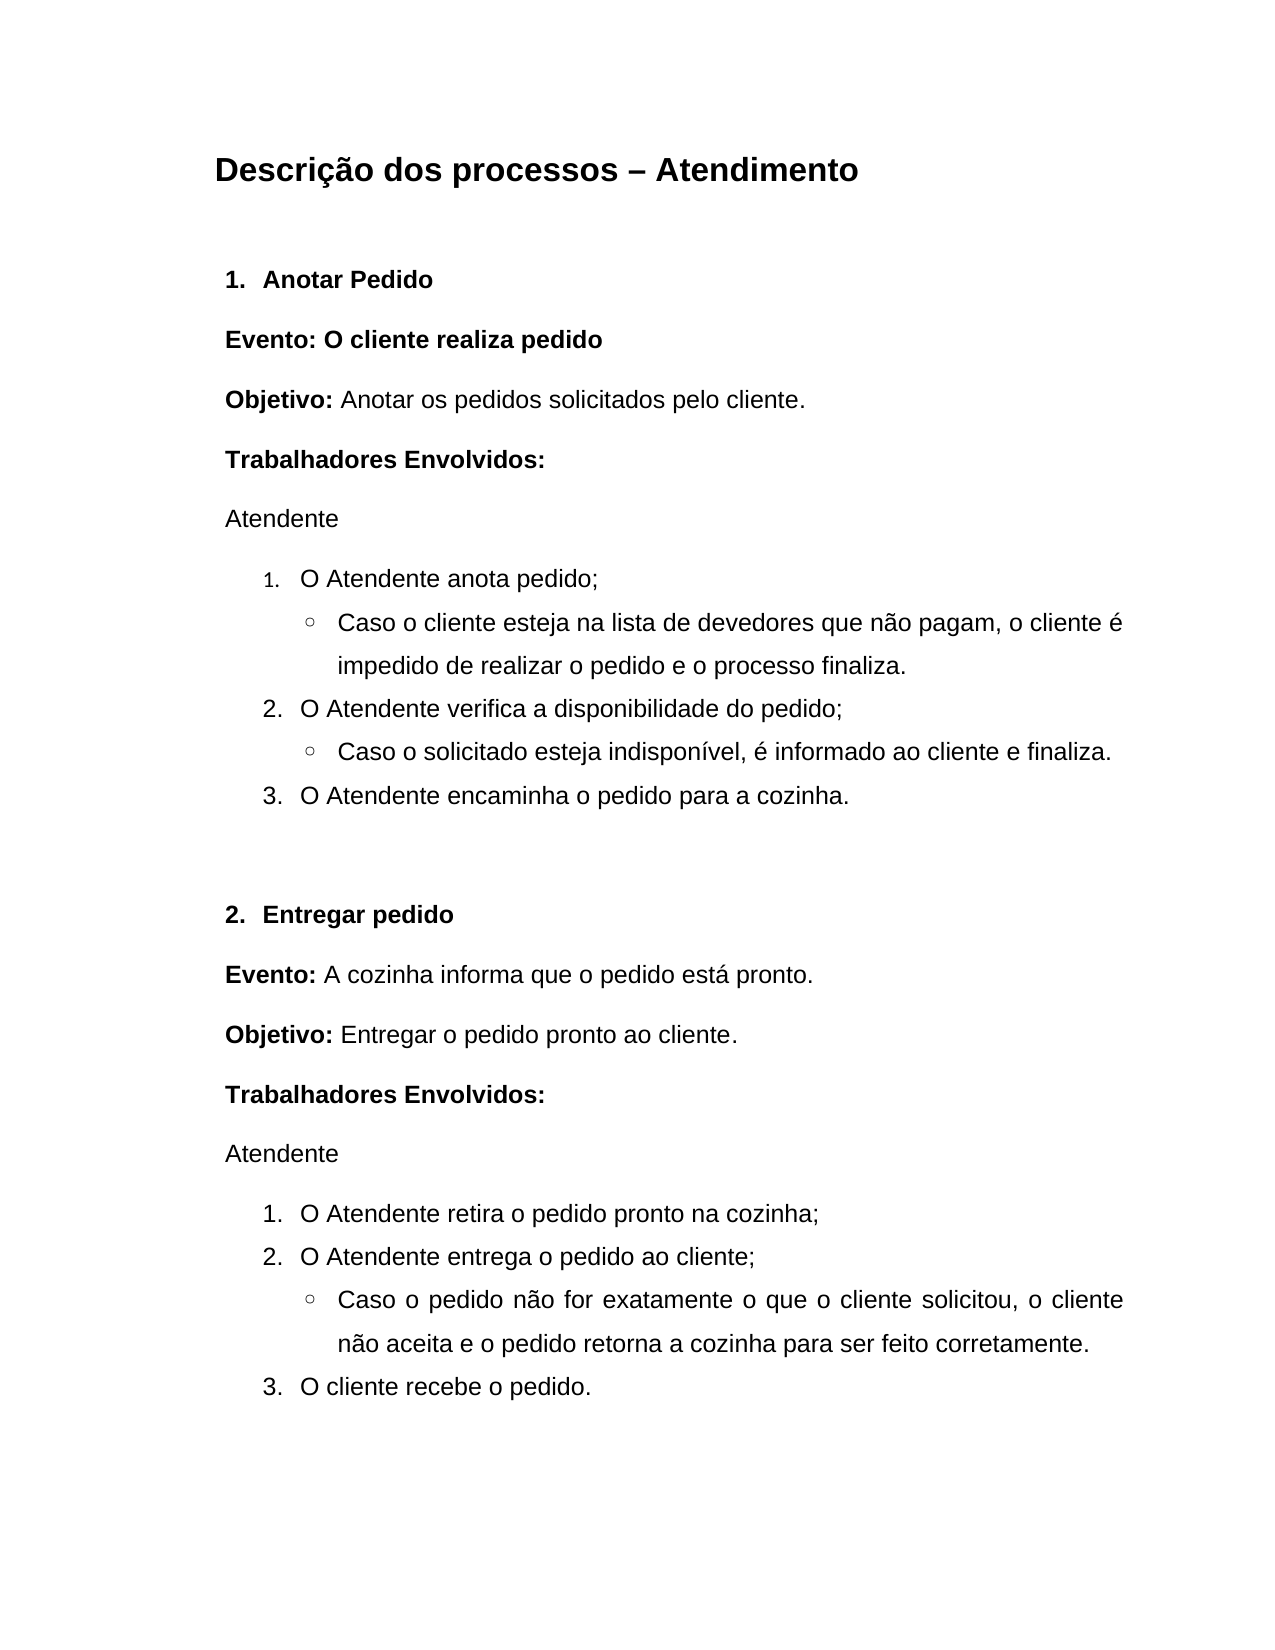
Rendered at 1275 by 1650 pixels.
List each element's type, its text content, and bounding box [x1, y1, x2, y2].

list Descrição dos processos – Atendimento [150, 150, 1125, 188]
text Objetivo: Anotar os pedidos solicitados pelo cliente. [150, 385, 1125, 413]
text Atendente [150, 504, 1125, 533]
list Caso o pedido não for exatamente o que o cliente solicitou, o cliente não aceita e o pedido retorna a cozinha para ser feito corretamente. [300, 1285, 1125, 1357]
list O Atendente encaminha o pedido para a cozinha. [262, 781, 1125, 809]
list Caso o solicitado esteja indisponível, é informado ao cliente e finaliza. [300, 737, 1125, 766]
text Evento: O cliente realiza pedido [150, 325, 1125, 354]
list O Atendente verifica a disponibilidade do pedido; [262, 694, 1125, 723]
text Trabalhadores Envolvidos: [150, 444, 1125, 473]
list O Atendente anota pedido; [262, 564, 1125, 593]
list O cliente recebe o pedido. [262, 1372, 1125, 1401]
list O Atendente retira o pedido pronto na cozinha; [262, 1199, 1125, 1228]
text Atendente [150, 1139, 1125, 1168]
text Evento: A cozinha informa que o pedido está pronto. [150, 960, 1125, 989]
list Anotar Pedido [225, 265, 1125, 294]
list Entregar pedido [225, 900, 1125, 929]
text Objetivo: Entregar o pedido pronto ao cliente. [150, 1020, 1125, 1048]
list Caso o cliente esteja na lista de devedores que não pagam, o cliente é impedido de realizar o pedido e o processo finaliza. [300, 608, 1125, 680]
list O Atendente entrega o pedido ao cliente; [262, 1242, 1125, 1271]
text Trabalhadores Envolvidos: [150, 1079, 1125, 1108]
